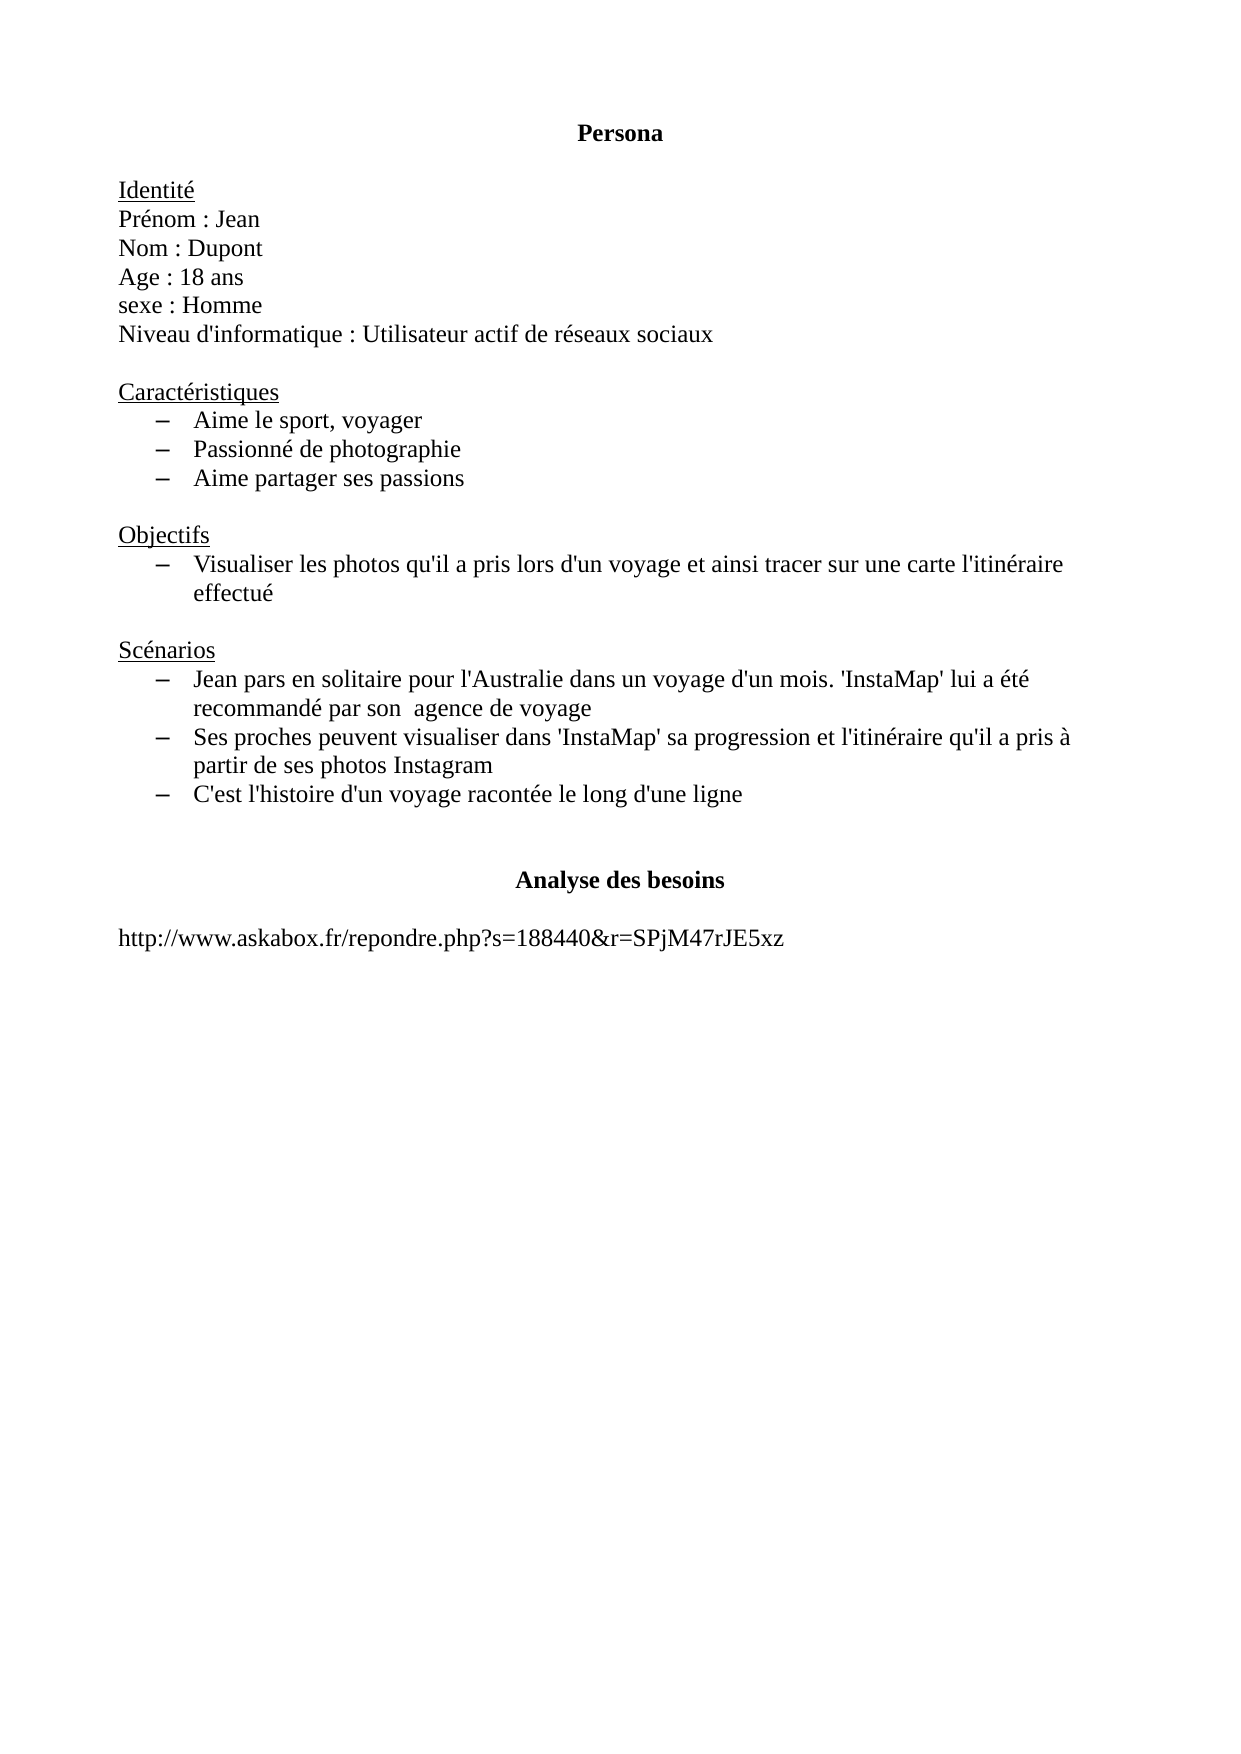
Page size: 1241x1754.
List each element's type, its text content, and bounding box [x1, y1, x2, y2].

text Objectifs [118, 521, 1122, 549]
text Niveau d'informatique : Utilisateur actif de réseaux sociaux [118, 319, 1122, 348]
list Visualiser les photos qu'il a pris lors d'un voyage et ainsi tracer sur une carte l'itinéraire effectué [156, 549, 1122, 607]
list Aime le sport, voyager [156, 406, 1122, 434]
text http://www.askabox.fr/repondre.php?s=188440&r=SPjM47rJE5xz [118, 923, 1122, 952]
text Age : 18 ans [118, 262, 1122, 291]
list Aime partager ses passions [156, 463, 1122, 492]
text sexe : Homme [118, 291, 1122, 319]
text Identité [118, 176, 1122, 204]
text Nom : Dupont [118, 233, 1122, 262]
list Ses proches peuvent visualiser dans 'InstaMap' sa progression et l'itinéraire qu'il a pris à partir de ses photos Instagram [156, 722, 1122, 779]
list C'est l'histoire d'un voyage racontée le long d'une ligne [156, 779, 1122, 808]
text Caractéristiques [118, 377, 1122, 406]
text Prénom : Jean [118, 204, 1122, 233]
text Scénarios [118, 636, 1122, 664]
text Analyse des besoins [118, 866, 1122, 894]
list Jean pars en solitaire pour l'Australie dans un voyage d'un mois. 'InstaMap' lui a été recommandé par son agence de voyage [156, 664, 1122, 722]
list Passionné de photographie [156, 434, 1122, 463]
text Persona [118, 118, 1122, 147]
